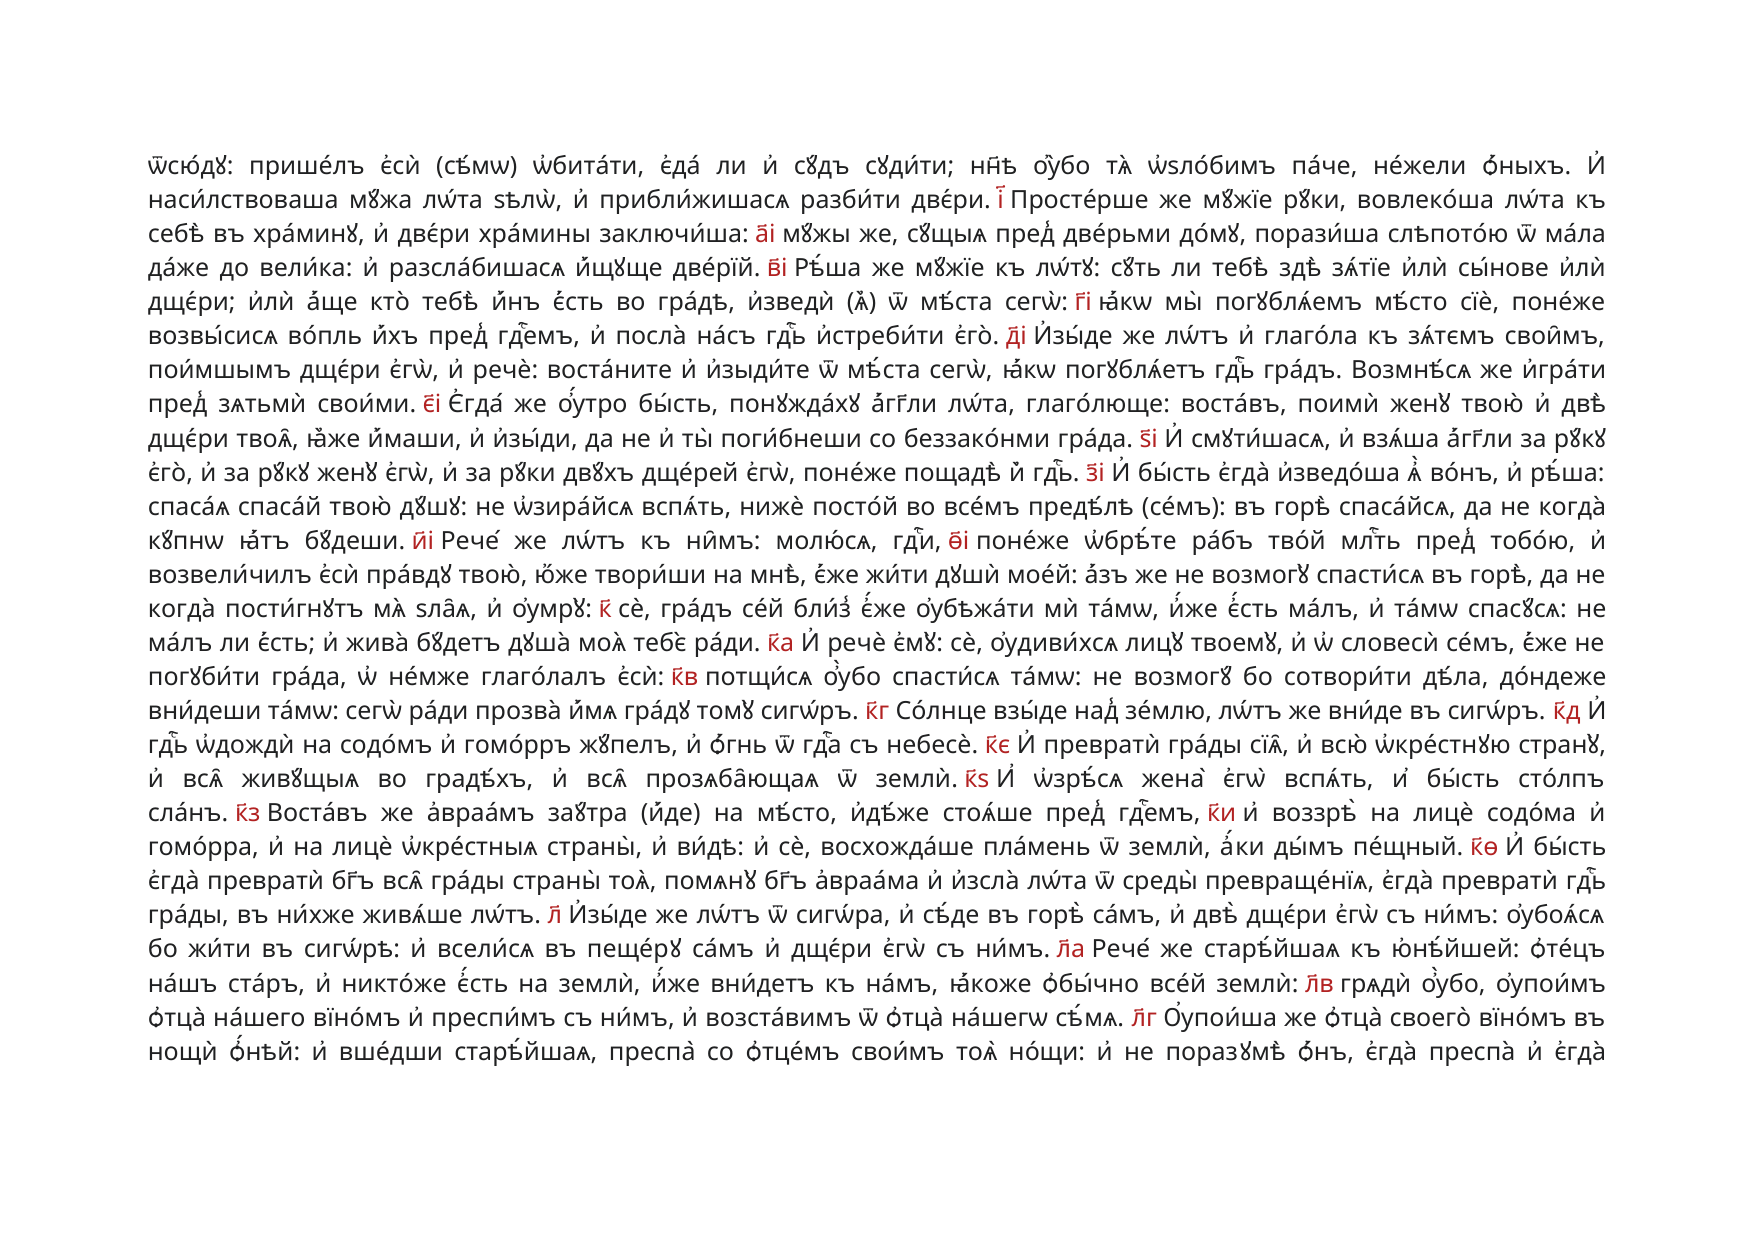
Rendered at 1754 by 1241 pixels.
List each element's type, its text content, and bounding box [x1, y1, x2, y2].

text ѿсю́дꙋ: прише́лъ є҆сѝ (сѣ́мѡ) ѡ҆бита́ти, є҆да́ ли и҆ сꙋ́дъ сꙋди́ти; нн҃ѣ ѹ҆̀бо тѧ̀ ѡ҆ѕло́бимъ па́че, не́жели ѻ҆́ныхъ. И҆ наси́лствоваша мꙋ́жа лѡ́та ѕѣлѡ̀, и҆ прибли́жишасѧ разби́ти двє́ри. і҃ Просте́рше же мꙋ́жїе рꙋ́ки, вовлеко́ша лѡ́та къ себѣ̀ въ хра́минꙋ, и҆ двє́ри хра́мины заключи́ша: а҃і мꙋ́жы же, сꙋ́щыѧ пред̾ две́рьми до́мꙋ, порази́ша слѣпото́ю ѿ ма́ла да́же до вели́ка: и҆ разсла́бишасѧ и҆́щꙋще две́рїй. в҃і Рѣ́ша же мꙋ́жїе къ лѡ́тꙋ: сꙋ́ть ли тебѣ̀ здѣ̀ зѧ́тїе и҆лѝ сы́нове и҆лѝ дщє́ри; и҆лѝ а҆́ще кто̀ тебѣ̀ и҆́нъ є҆́сть во гра́дѣ, и҆зведѝ (ѧ҆̀) ѿ мѣ́ста сегѡ̀: г҃і ꙗ҆́кѡ мы̀ погꙋблѧ́емъ мѣ́сто сїѐ, поне́же возвы́сисѧ во́пль и҆́хъ пред̾ гдⷭ҇емъ, и҆ посла̀ на́съ гдⷭ҇ь и҆стреби́ти є҆го̀. д҃і И҆зы́де же лѡ́тъ и҆ глаго́ла къ зѧ́тємъ свои̑мъ, пои́мшымъ дщє́ри є҆гѡ̀, и҆ речѐ: воста́ните и҆ и҆зыди́те ѿ мѣ́ста сегѡ̀, ꙗ҆́кѡ погꙋблѧ́етъ гдⷭ҇ь гра́дъ. Возмнѣ́сѧ же и҆гра́ти пред̾ зѧтьмѝ свои́ми. є҃і Є҆гда́ же ѹ҆́тро бы́сть, понꙋжда́хꙋ а҆́гг҃ли лѡ́та, глаго́люще: воста́въ, поимѝ женꙋ̀ твою̀ и҆ двѣ̀ дщє́ри твоѧ̑, ꙗ҆̀же и҆́маши, и҆ и҆зы́ди, да не и҆ ты̀ поги́бнеши со беззако́нми гра́да. ѕ҃і И҆ смꙋти́шасѧ, и҆ взѧ́ша а҆́гг҃ли за рꙋ́кꙋ є҆го̀, и҆ за рꙋ́кꙋ женꙋ̀ є҆гѡ̀, и҆ за рꙋ́ки двꙋ́хъ дще́рей є҆гѡ̀, поне́же пощадѣ̀ и҆̀ гдⷭ҇ь. з҃і И҆ бы́сть є҆гда̀ и҆зведо́ша ѧ҆̀ во́нъ, и҆ рѣ́ша: спаса́ѧ спаса́й твою̀ дꙋ́шꙋ: не ѡ҆зира́йсѧ вспѧ́ть, нижѐ посто́й во все́мъ предѣ́лѣ (се́мъ): въ горѣ̀ спаса́йсѧ, да не когда̀ кꙋ́пнѡ ꙗ҆́тъ бꙋ́деши. и҃і Рече́ же лѡ́тъ къ ни̑мъ: молю́сѧ, гдⷭ҇и, ѳ҃і поне́же ѡ҆брѣ́те ра́бъ тво́й млⷭ҇ть пред̾ тобо́ю, и҆ возвели́чилъ є҆сѝ пра́вдꙋ твою̀, ю҆́же твори́ши на мнѣ̀, є҆́же жи́ти дꙋшѝ мое́й: а҆́зъ же не возмогꙋ̀ спасти́сѧ въ горѣ̀, да не когда̀ пости́гнꙋтъ мѧ̀ ѕла̑ѧ, и҆ ѹ҆мрꙋ̀: к҃ сѐ, гра́дъ се́й бли́з̾ є҆́же ѹ҆бѣжа́ти мѝ та́мѡ, и҆́же є҆́сть ма́лъ, и҆ та́мѡ спасꙋ́сѧ: не ма́лъ ли є҆́сть; и҆ жива̀ бꙋ́детъ дꙋша̀ моѧ̀ тебє̀ ра́ди. к҃а И҆ речѐ є҆мꙋ̀: сѐ, ѹ҆диви́хсѧ лицꙋ̀ твоемꙋ̀, и҆ ѡ҆ словесѝ се́мъ, є҆́же не погꙋби́ти гра́да, ѡ҆ не́мже глаго́лалъ є҆сѝ: к҃в потщи́сѧ ѹ҆̀бо спасти́сѧ та́мѡ: не возмогꙋ́ бо сотвори́ти дѣ́ла, до́ндеже вни́деши та́мѡ: сегѡ̀ ра́ди прозва̀ и҆́мѧ гра́дꙋ томꙋ̀ сигѡ́ръ. к҃г Со́лнце взы́де над̾ зе́млю, лѡ́тъ же вни́де въ сигѡ́ръ. к҃д И҆ гдⷭ҇ь ѡ҆дождѝ на содо́мъ и҆ гомо́рръ жꙋ́пелъ, и҆ ѻ҆́гнь ѿ гдⷭ҇а съ небесѐ. к҃є И҆ превратѝ гра́ды сїѧ̑, и҆ всю̀ ѡ҆кре́стнꙋю странꙋ̀, и҆ всѧ̑ живꙋ́щыѧ во градѣ́хъ, и҆ всѧ̑ прозѧба̑ющаѧ ѿ землѝ. к҃ѕ И҆ ѡ҆зрѣ́сѧ жена̀ є҆гѡ̀ вспѧ́ть, и҆ бы́сть сто́лпъ сла́нъ. к҃з Воста́въ же а҆враа́мъ заꙋ́тра (и҆́де) на мѣ́сто, и҆дѣ́же стоѧ́ше пред̾ гдⷭ҇емъ, к҃и и҆ воззрѣ̀ на лицѐ содо́ма и҆ гомо́рра, и҆ на лицѐ ѡ҆кре́стныѧ страны̀, и҆ ви́дѣ: и҆ сѐ, восхожда́ше пла́мень ѿ землѝ, а҆́ки ды́мъ пе́щный. к҃ѳ И҆ бы́сть є҆гда̀ превратѝ бг҃ъ всѧ̑ гра́ды страны̀ тоѧ̀, помѧнꙋ̀ бг҃ъ а҆враа́ма и҆ и҆зсла̀ лѡ́та ѿ среды̀ превраще́нїѧ, є҆гда̀ превратѝ гдⷭ҇ь гра́ды, въ ни́хже живѧ́ше лѡ́тъ. л҃ И҆зы́де же лѡ́тъ ѿ сигѡ́ра, и҆ сѣ́де въ горѣ̀ са́мъ, и҆ двѣ̀ дщє́ри є҆гѡ̀ съ ни́мъ: ѹ҆боѧ́сѧ бо жи́ти въ сигѡ́рѣ: и҆ всели́сѧ въ пеще́рꙋ са́мъ и҆ дщє́ри є҆гѡ̀ съ ни́мъ. л҃а Рече́ же старѣ́йшаѧ къ ю҆нѣ́йшей: ѻ҆те́цъ на́шъ ста́ръ, и҆ никто́же є҆́сть на землѝ, и҆́же вни́детъ къ на́мъ, ꙗ҆́коже ѻ҆бы́чно все́й землѝ: л҃в грѧдѝ ѹ҆̀бо, ѹ҆пои́мъ ѻ҆тца̀ на́шего вїно́мъ и҆ преспи́мъ съ ни́мъ, и҆ возста́вимъ ѿ ѻ҆тца̀ на́шегѡ сѣ́мѧ. л҃г Ѹ҆пои́ша же ѻ҆тца̀ своего̀ вїно́мъ въ нощѝ ѻ҆́нѣй: и҆ вше́дши старѣ́йшаѧ, преспа̀ со ѻ҆тце́мъ свои́мъ тоѧ̀ но́щи: и҆ не поразꙋмѣ̀ ѻ҆́нъ, є҆гда̀ преспа̀ и҆ є҆гда̀ [148, 148, 1606, 1067]
